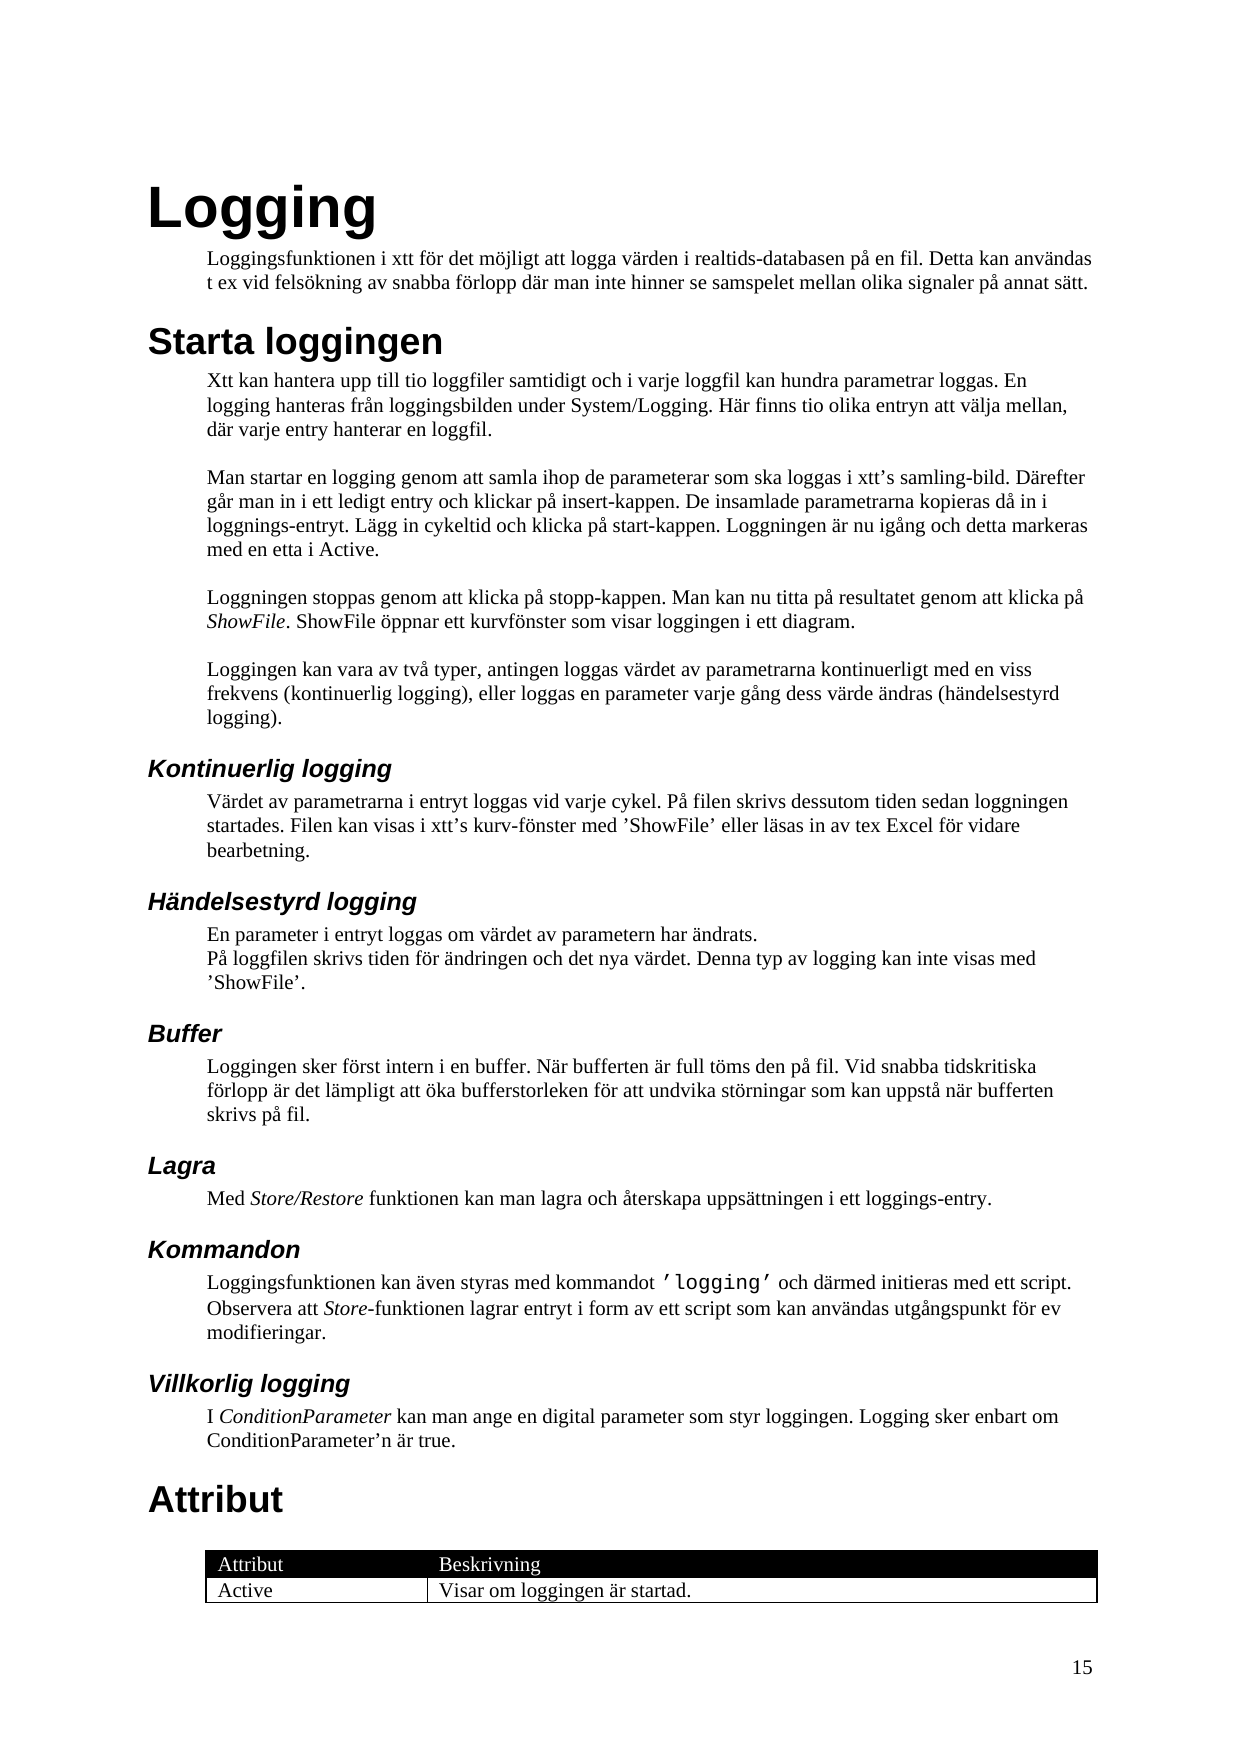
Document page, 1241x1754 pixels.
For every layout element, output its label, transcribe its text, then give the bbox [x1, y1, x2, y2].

text Man startar en logging genom att samla ihop de parameterar som ska loggas i xtt’s samling-bild. Därefter går man in i ett ledigt entry och klickar på insert-kappen. De insamlade parametrarna kopieras då in i loggnings-entryt. Lägg in cykeltid och klicka på start-kappen. Loggningen är nu igång och detta markeras med en etta i Active. [207, 465, 1093, 561]
subtitle Kontinuerlig logging [148, 754, 1093, 783]
text Loggingsfunktionen kan även styras med kommandot ’logging’ och därmed initieras med ett script. Observera att Store-funktionen lagrar entryt i form av ett script som kan användas utgångspunkt för ev modifieringar. [207, 1270, 1093, 1344]
text En parameter i entryt loggas om värdet av parametern har ändrats. [207, 922, 1093, 946]
text Xtt kan hantera upp till tio loggfiler samtidigt och i varje loggfil kan hundra parametrar loggas. En logging hanteras från loggingsbilden under System/Logging. Här finns tio olika entryn att välja mellan, där varje entry hanterar en loggfil. [207, 368, 1093, 441]
table_header Attribut [207, 1552, 427, 1576]
subtitle Händelsestyrd logging [148, 887, 1093, 915]
text Värdet av parametrarna i entryt loggas vid varje cykel. På filen skrivs dessutom tiden sedan loggningen startades. Filen kan visas i xtt’s kurv-fönster med ’ShowFile’ eller läsas in av tex Excel för vidare bearbetning. [207, 789, 1093, 862]
text Loggingsfunktionen i xtt för det möjligt att logga värden i realtids-databasen på en fil. Detta kan användas t ex vid felsökning av snabba förlopp där man inte hinner se samspelet mellan olika signaler på annat sätt. [207, 246, 1093, 294]
table_cell Visar om loggingen är startad. [428, 1578, 1096, 1602]
text På loggfilen skrivs tiden för ändringen och det nya värdet. Denna typ av logging kan inte visas med ’ShowFile’. [207, 946, 1093, 994]
subtitle Logging [148, 173, 1093, 240]
text Loggningen stoppas genom att klicka på stopp-kappen. Man kan nu titta på resultatet genom att klicka på ShowFile. ShowFile öppnar ett kurvfönster som visar loggingen i ett diagram. [207, 585, 1093, 633]
subtitle Buffer [148, 1019, 1093, 1047]
table_header Beskrivning [428, 1552, 1096, 1576]
subtitle Lagra [148, 1151, 1093, 1180]
text Med Store/Restore funktionen kan man lagra och återskapa uppsättningen i ett loggings-entry. [207, 1186, 1093, 1210]
text Loggingen kan vara av två typer, antingen loggas värdet av parametrarna kontinuerligt med en viss frekvens (kontinuerlig logging), eller loggas en parameter varje gång dess värde ändras (händelsestyrd logging). [207, 657, 1093, 729]
text Loggingen sker först intern i en buffer. När bufferten är full töms den på fil. Vid snabba tidskritiska förlopp är det lämpligt att öka bufferstorleken för att undvika störningar som kan uppstå när bufferten skrivs på fil. [207, 1054, 1093, 1126]
subtitle Starta loggingen [148, 319, 1093, 362]
subtitle Kommandon [148, 1235, 1093, 1264]
subtitle Attribut [148, 1477, 1093, 1520]
text I ConditionParameter kan man ange en digital parameter som styr loggingen. Logging sker enbart om ConditionParameter’n är true. [207, 1404, 1093, 1452]
subtitle Villkorlig logging [148, 1369, 1093, 1398]
table_cell Active [207, 1578, 427, 1602]
